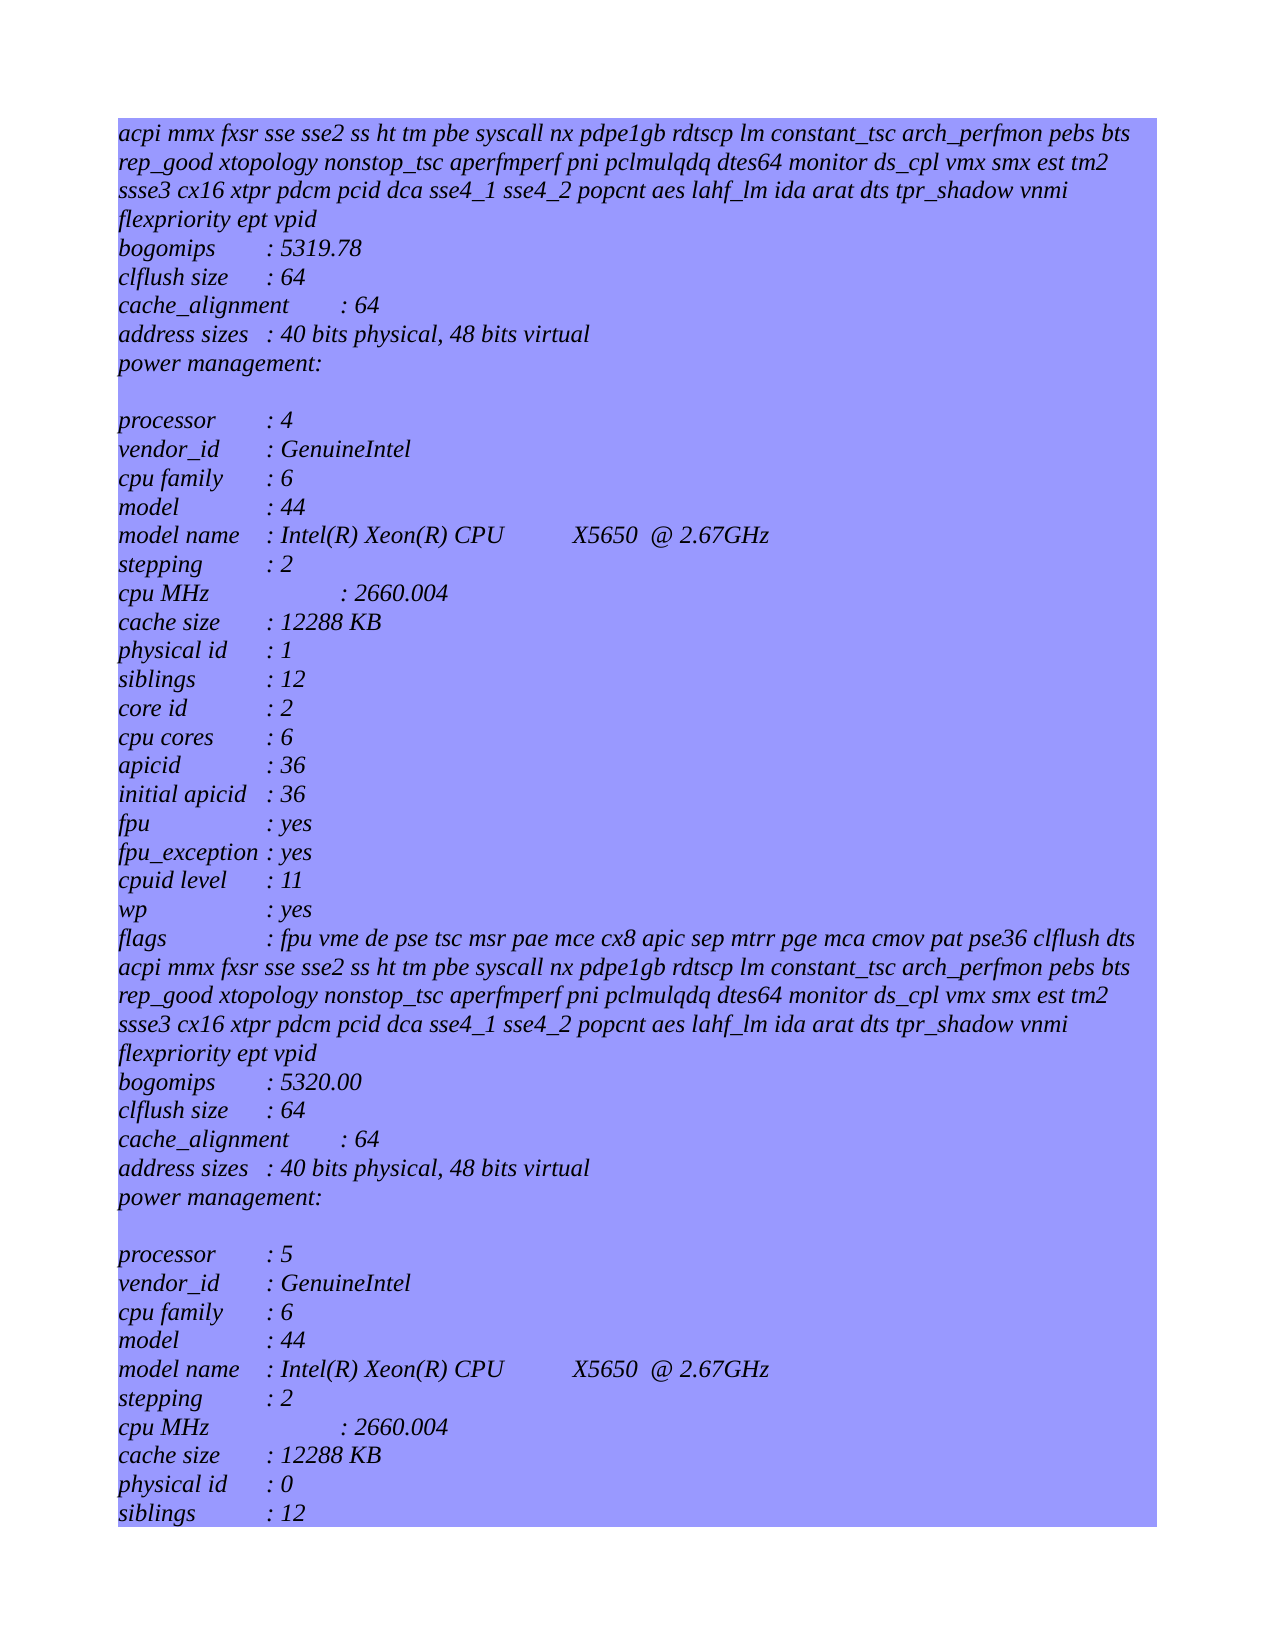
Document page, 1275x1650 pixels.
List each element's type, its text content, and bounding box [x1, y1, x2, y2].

text apicid : 36 [118, 751, 1157, 779]
text fpu_exception : yes [118, 837, 1157, 866]
text vendor_id : GenuineIntel [118, 1268, 1157, 1297]
text cpu family : 6 [118, 1297, 1157, 1326]
text cpu MHz : 2660.004 [118, 578, 1157, 607]
text address sizes : 40 bits physical, 48 bits virtual [118, 1153, 1157, 1182]
text model name : Intel(R) Xeon(R) CPU X5650 @ 2.67GHz [118, 1354, 1157, 1383]
text power management: [118, 1182, 1157, 1211]
text cache size : 12288 KB [118, 607, 1157, 636]
text model : 44 [118, 1326, 1157, 1354]
text clflush size : 64 [118, 262, 1157, 291]
text stepping : 2 [118, 549, 1157, 578]
text cache size : 12288 KB [118, 1441, 1157, 1469]
text cpu cores : 6 [118, 722, 1157, 751]
text cpu MHz : 2660.004 [118, 1412, 1157, 1441]
text clflush size : 64 [118, 1096, 1157, 1124]
text initial apicid : 36 [118, 779, 1157, 808]
text vendor_id : GenuineIntel [118, 434, 1157, 463]
text bogomips : 5320.00 [118, 1067, 1157, 1096]
text processor : 4 [118, 406, 1157, 434]
text siblings : 12 [118, 664, 1157, 693]
text model : 44 [118, 492, 1157, 521]
text fpu : yes [118, 808, 1157, 837]
text stepping : 2 [118, 1383, 1157, 1412]
text processor : 5 [118, 1239, 1157, 1268]
text cpu family : 6 [118, 463, 1157, 492]
text physical id : 1 [118, 636, 1157, 664]
text siblings : 12 [118, 1498, 1157, 1527]
text model name : Intel(R) Xeon(R) CPU X5650 @ 2.67GHz [118, 521, 1157, 549]
text wp : yes [118, 894, 1157, 923]
text cache_alignment : 64 [118, 1124, 1157, 1153]
text cpuid level : 11 [118, 866, 1157, 894]
text core id : 2 [118, 693, 1157, 722]
text cache_alignment : 64 [118, 291, 1157, 319]
text power management: [118, 348, 1157, 377]
text acpi mmx fxsr sse sse2 ss ht tm pbe syscall nx pdpe1gb rdtscp lm constant_tsc arch_perfmon pebs bts rep_good xtopology nonstop_tsc aperfmperf pni pclmulqdq dtes64 monitor ds_cpl vmx smx est tm2 ssse3 cx16 xtpr pdcm pcid dca sse4_1 sse4_2 popcnt aes lahf_lm ida arat dts tpr_shadow vnmi flexpriority ept vpid [118, 118, 1157, 233]
text flags : fpu vme de pse tsc msr pae mce cx8 apic sep mtrr pge mca cmov pat pse36 clflush dts acpi mmx fxsr sse sse2 ss ht tm pbe syscall nx pdpe1gb rdtscp lm constant_tsc arch_perfmon pebs bts rep_good xtopology nonstop_tsc aperfmperf pni pclmulqdq dtes64 monitor ds_cpl vmx smx est tm2 ssse3 cx16 xtpr pdcm pcid dca sse4_1 sse4_2 popcnt aes lahf_lm ida arat dts tpr_shadow vnmi flexpriority ept vpid [118, 923, 1157, 1067]
text physical id : 0 [118, 1469, 1157, 1498]
text address sizes : 40 bits physical, 48 bits virtual [118, 319, 1157, 348]
text bogomips : 5319.78 [118, 233, 1157, 262]
